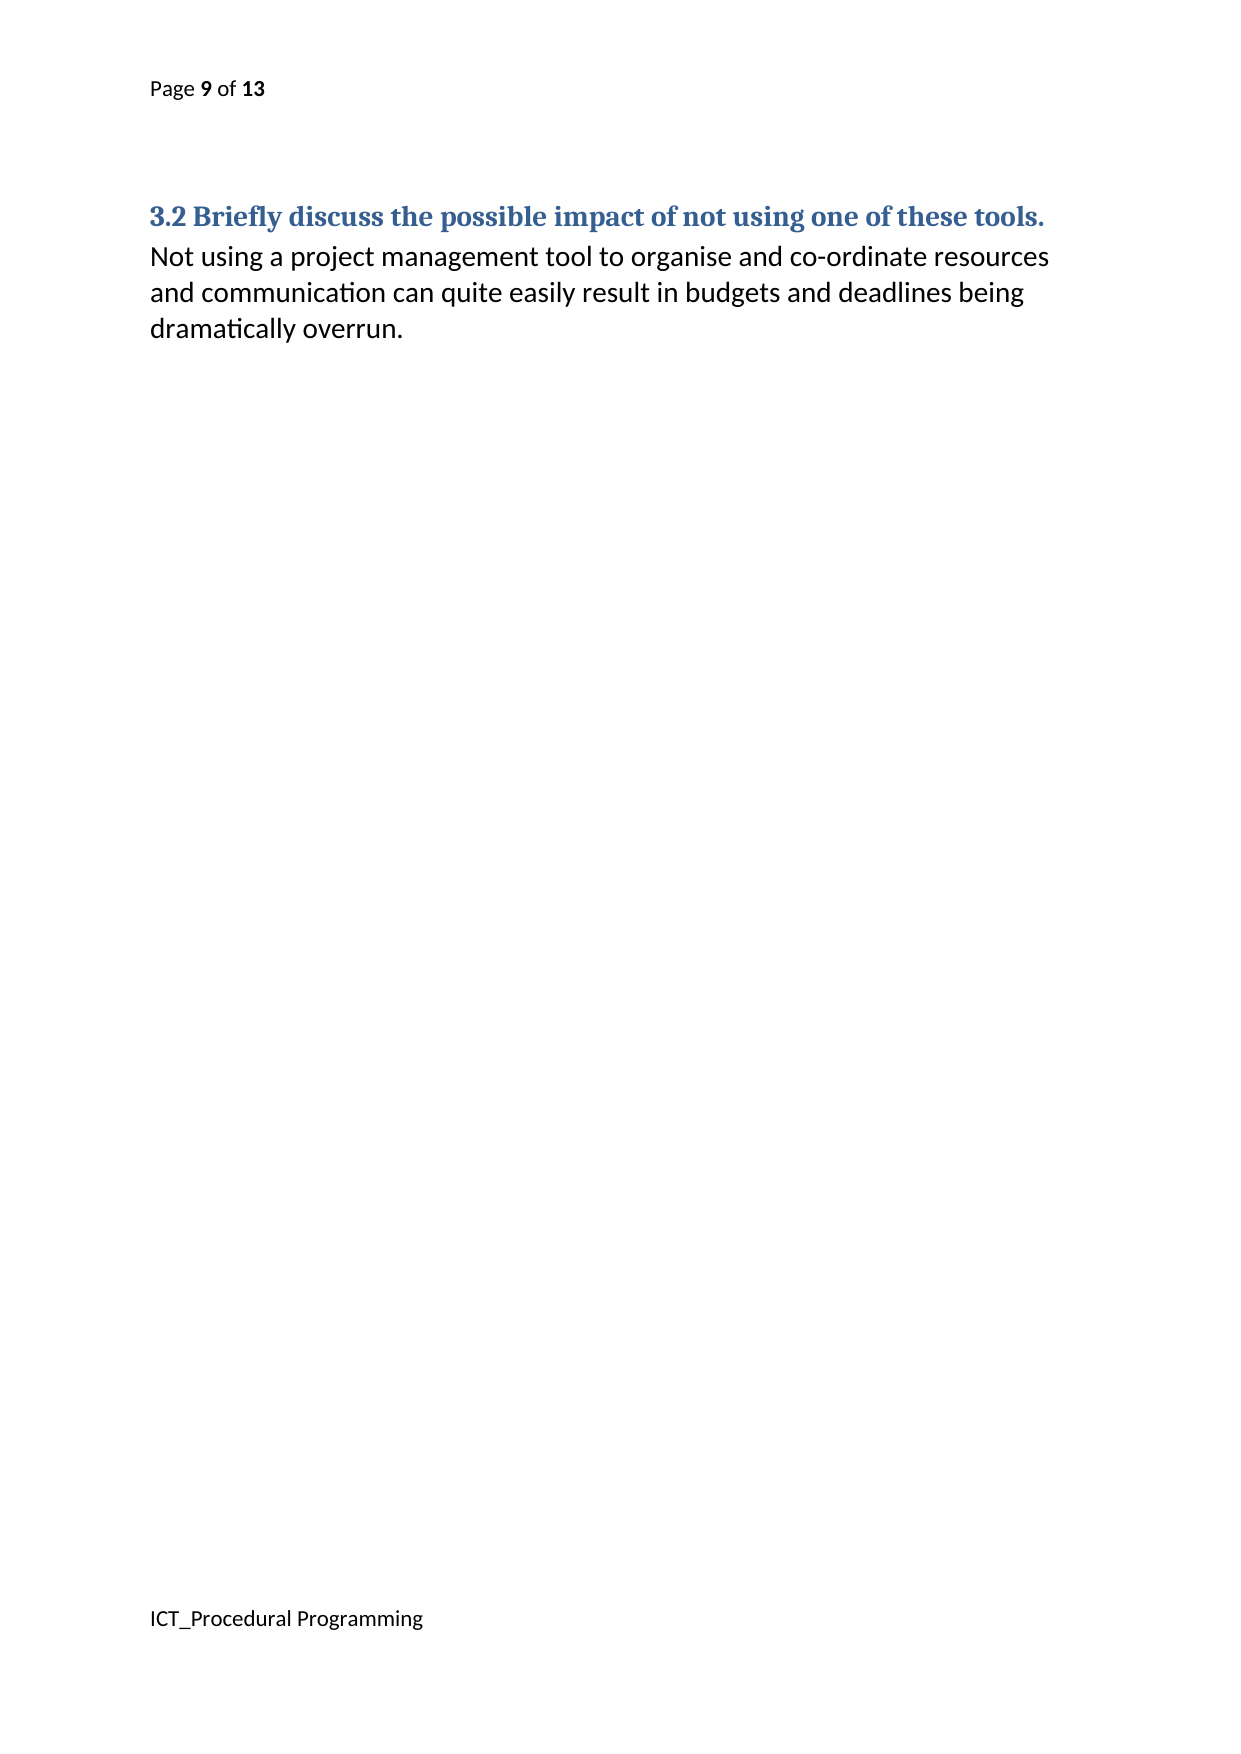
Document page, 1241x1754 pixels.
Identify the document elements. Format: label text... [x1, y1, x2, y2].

text Not using a project management tool to organise and co-ordinate resources and communication can quite easily result in budgets and deadlines being dramatically overrun. [150, 238, 1090, 345]
subtitle 3.2 Briefly discuss the possible impact of not using one of these tools. [150, 200, 1090, 233]
